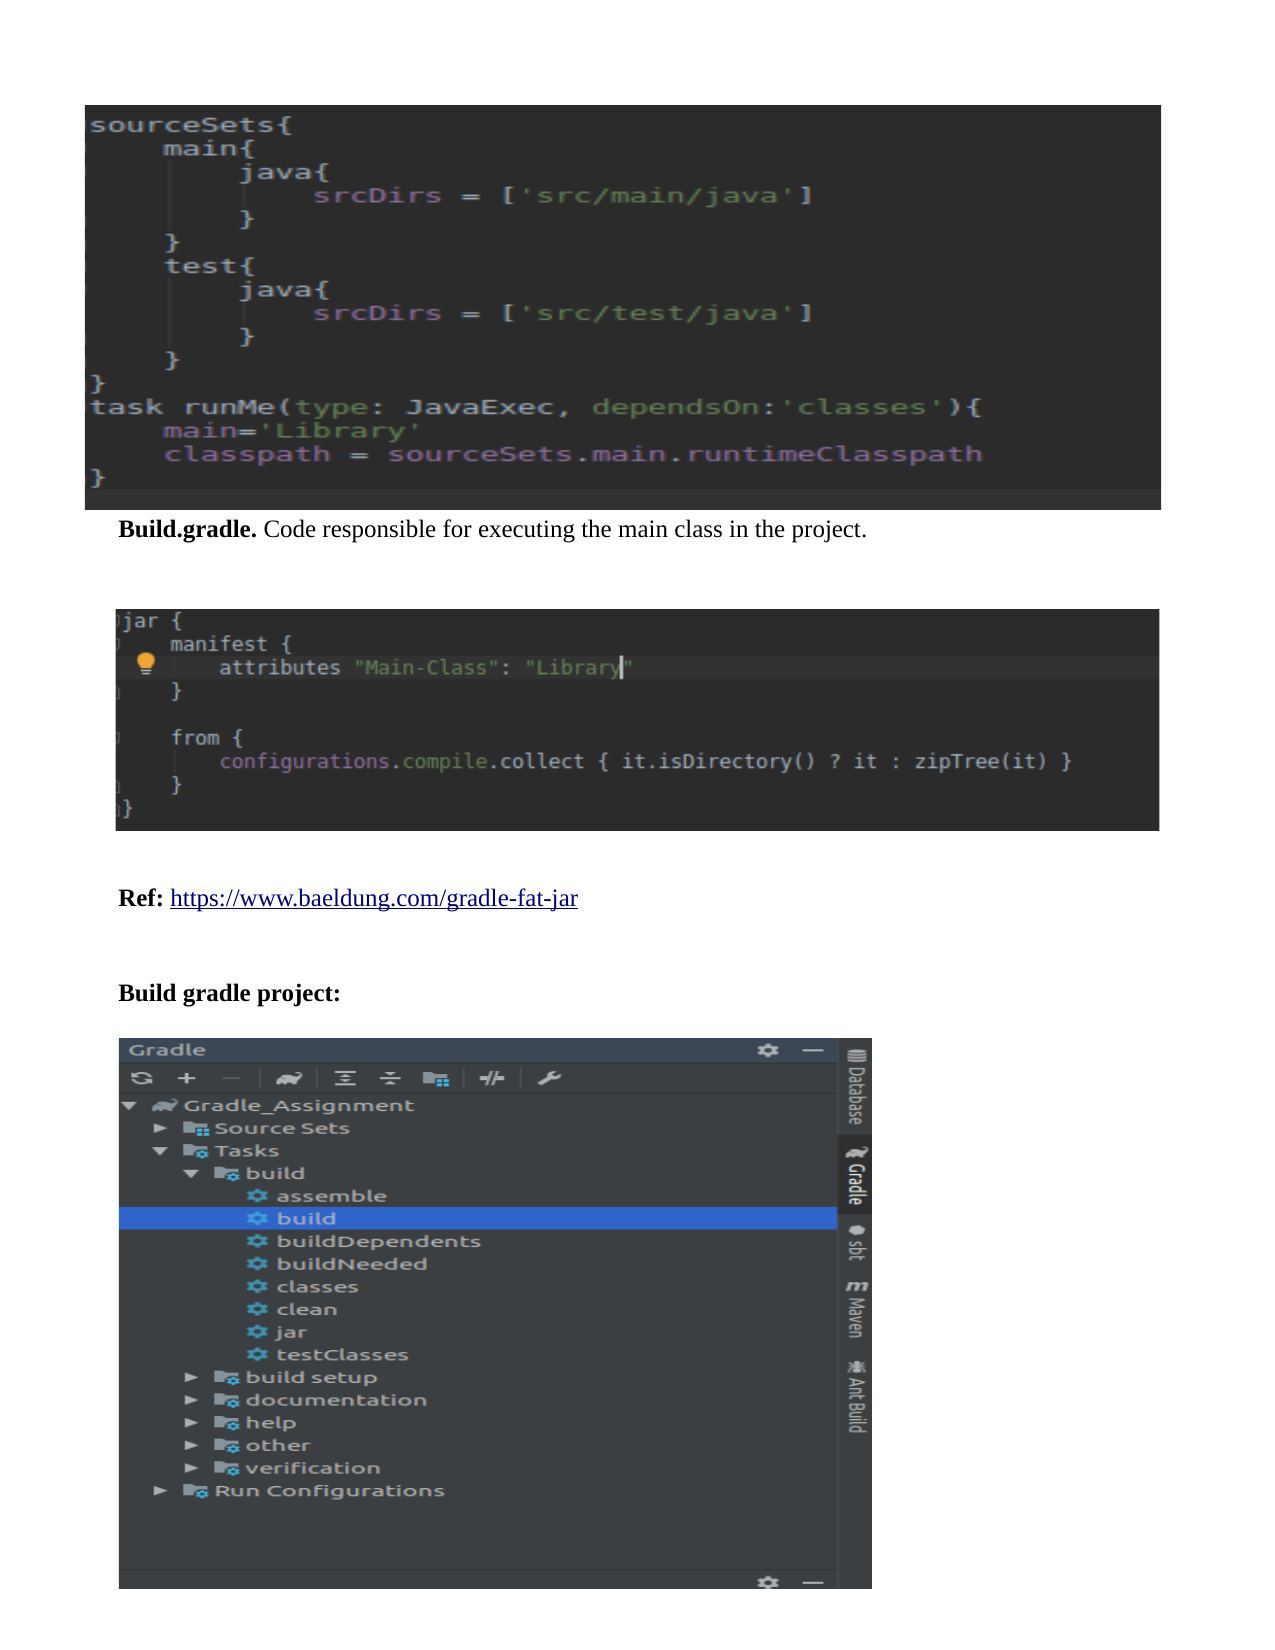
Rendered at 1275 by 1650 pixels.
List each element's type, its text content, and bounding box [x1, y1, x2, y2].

picture [115, 609, 1160, 831]
picture [84, 105, 1162, 510]
text Build gradle project: [118, 978, 1157, 1007]
text Build.gradle. Code responsible for executing the main class in the project. [118, 510, 1157, 543]
picture [118, 1038, 872, 1589]
text Ref: https://www.baeldung.com/gradle-fat-jar [118, 883, 1157, 912]
